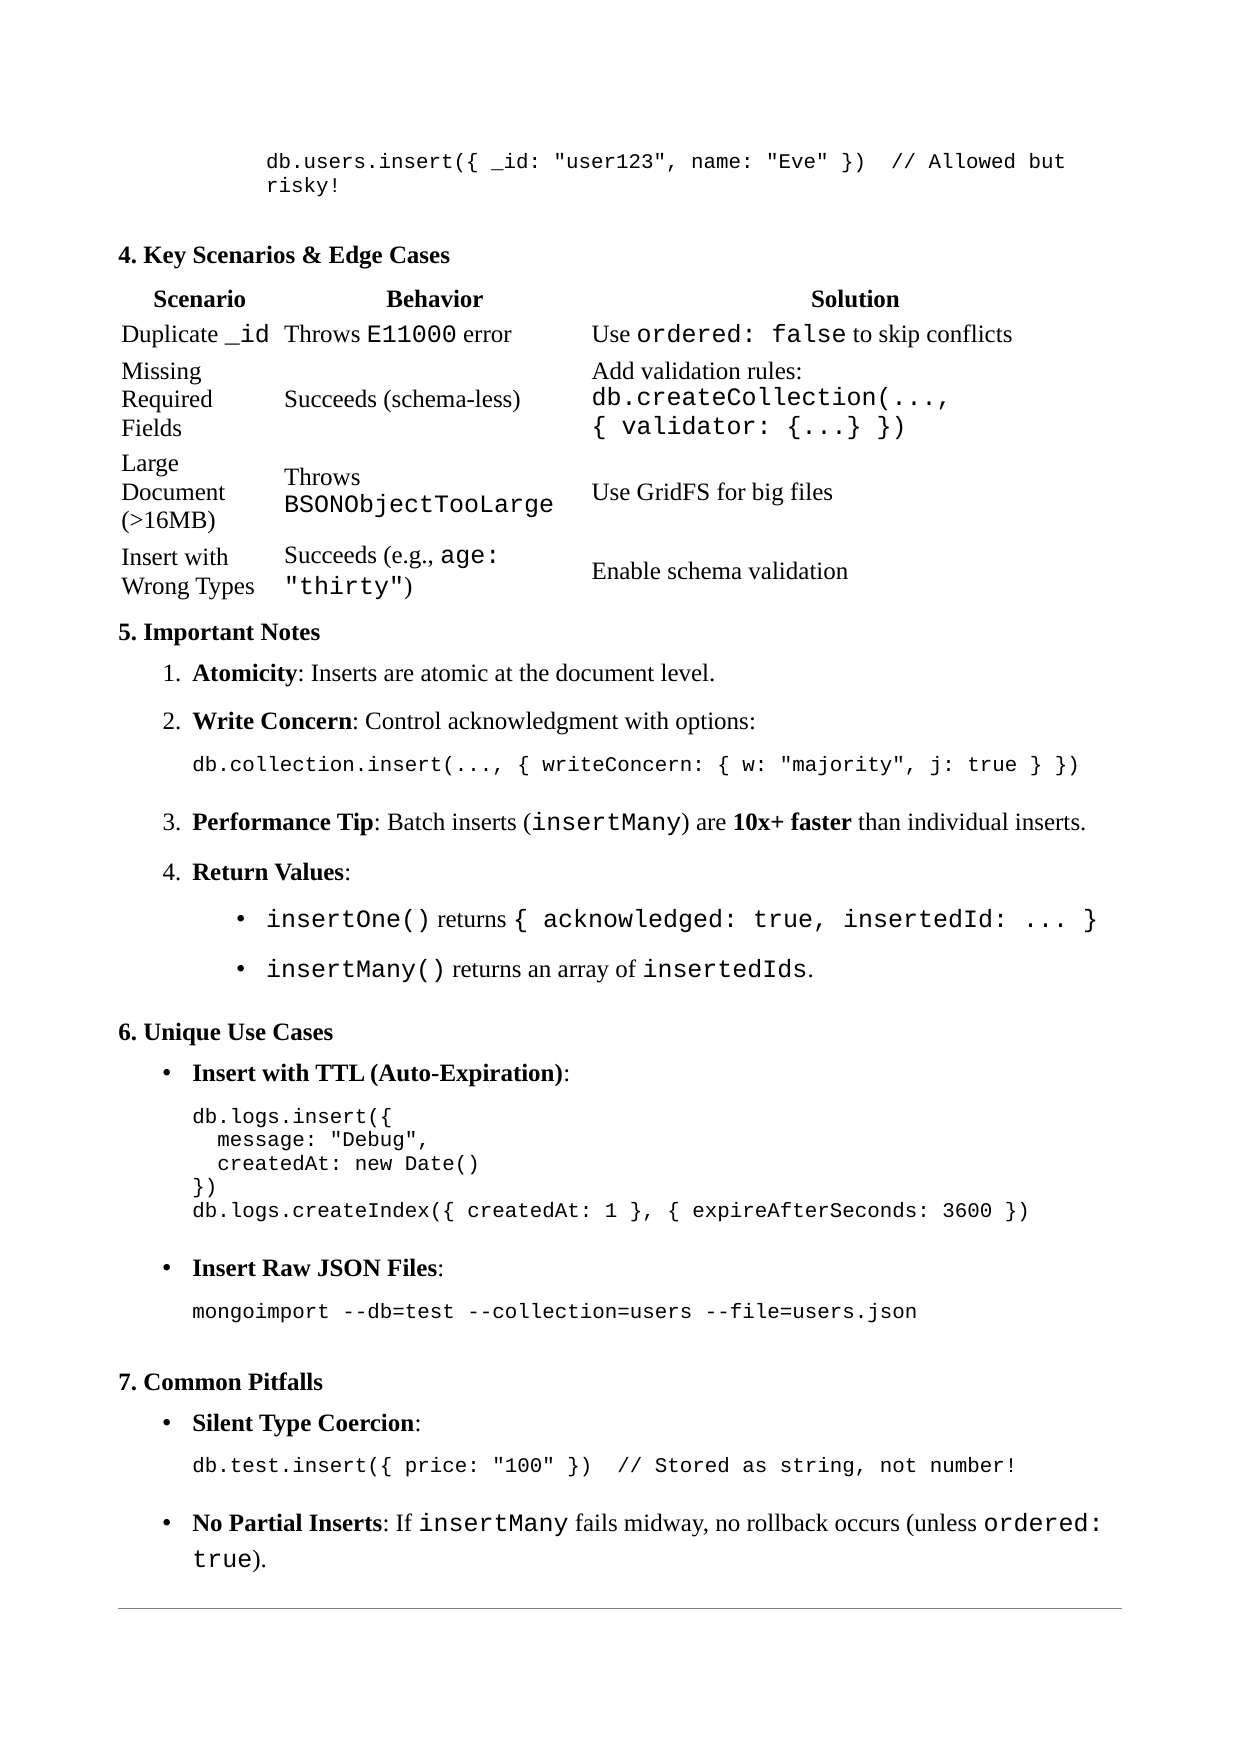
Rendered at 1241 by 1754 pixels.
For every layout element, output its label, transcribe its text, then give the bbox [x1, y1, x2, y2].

list No Partial Inserts: If insertMany fails midway, no rollback occurs (unless ordered: true). [162, 1508, 1122, 1574]
list db.collection.insert(..., { writeConcern: { w: "majority", j: true } }) [162, 753, 1122, 777]
list Atomicity: Inserts are atomic at the document level. [162, 658, 1122, 687]
table_header Solution [589, 282, 1122, 316]
list message: "Debug", [162, 1129, 1122, 1153]
table_cell Succeeds (schema-less) [281, 353, 588, 445]
list mongoimport --db=test --collection=users --file=users.json [162, 1301, 1122, 1324]
list }) [162, 1177, 1122, 1200]
table_header Scenario [118, 282, 281, 316]
table_cell Use GridFS for big files [589, 445, 1122, 537]
table_cell Throws BSONObjectTooLarge [281, 445, 588, 537]
list Write Concern: Control acknowledgment with options: [162, 706, 1122, 735]
list db.logs.createIndex({ createdAt: 1 }, { expireAfterSeconds: 3600 }) [162, 1200, 1122, 1224]
table_cell Add validation rules: db.createCollection(..., { validator: {...} }) [589, 353, 1122, 445]
table_cell Large Document (>16MB) [118, 445, 281, 537]
list Insert Raw JSON Files: [162, 1253, 1122, 1282]
list insertOne() returns { acknowledged: true, insertedId: ... } [236, 904, 1122, 935]
list Silent Type Coercion: [162, 1408, 1122, 1437]
table_cell Throws E11000 error [281, 316, 588, 353]
table_cell Succeeds (e.g., age: "thirty") [281, 537, 588, 604]
list db.users.insert({ _id: "user123", name: "Eve" }) // Allowed but risky! [236, 151, 1122, 198]
table_header Behavior [281, 282, 588, 316]
subtitle 7. Common Pitfalls [118, 1367, 1122, 1395]
list db.logs.insert({ [162, 1106, 1122, 1129]
table_cell Missing Required Fields [118, 353, 281, 445]
subtitle 5. Important Notes [118, 617, 1122, 646]
table_cell Duplicate _id [118, 316, 281, 353]
list insertMany() returns an array of insertedIds. [236, 954, 1122, 985]
table_cell Insert with Wrong Types [118, 537, 281, 604]
list db.test.insert({ price: "100" }) // Stored as string, not number! [162, 1455, 1122, 1479]
table_cell Use ordered: false to skip conflicts [589, 316, 1122, 353]
list Return Values: [162, 857, 1122, 885]
list Insert with TTL (Auto-Expiration): [162, 1058, 1122, 1087]
table_cell Enable schema validation [589, 537, 1122, 604]
list Performance Tip: Batch inserts (insertMany) are 10x+ faster than individual inserts. [162, 807, 1122, 837]
subtitle 6. Unique Use Cases [118, 1017, 1122, 1046]
list createdAt: new Date() [162, 1153, 1122, 1177]
subtitle 4. Key Scenarios & Edge Cases [118, 240, 1122, 269]
